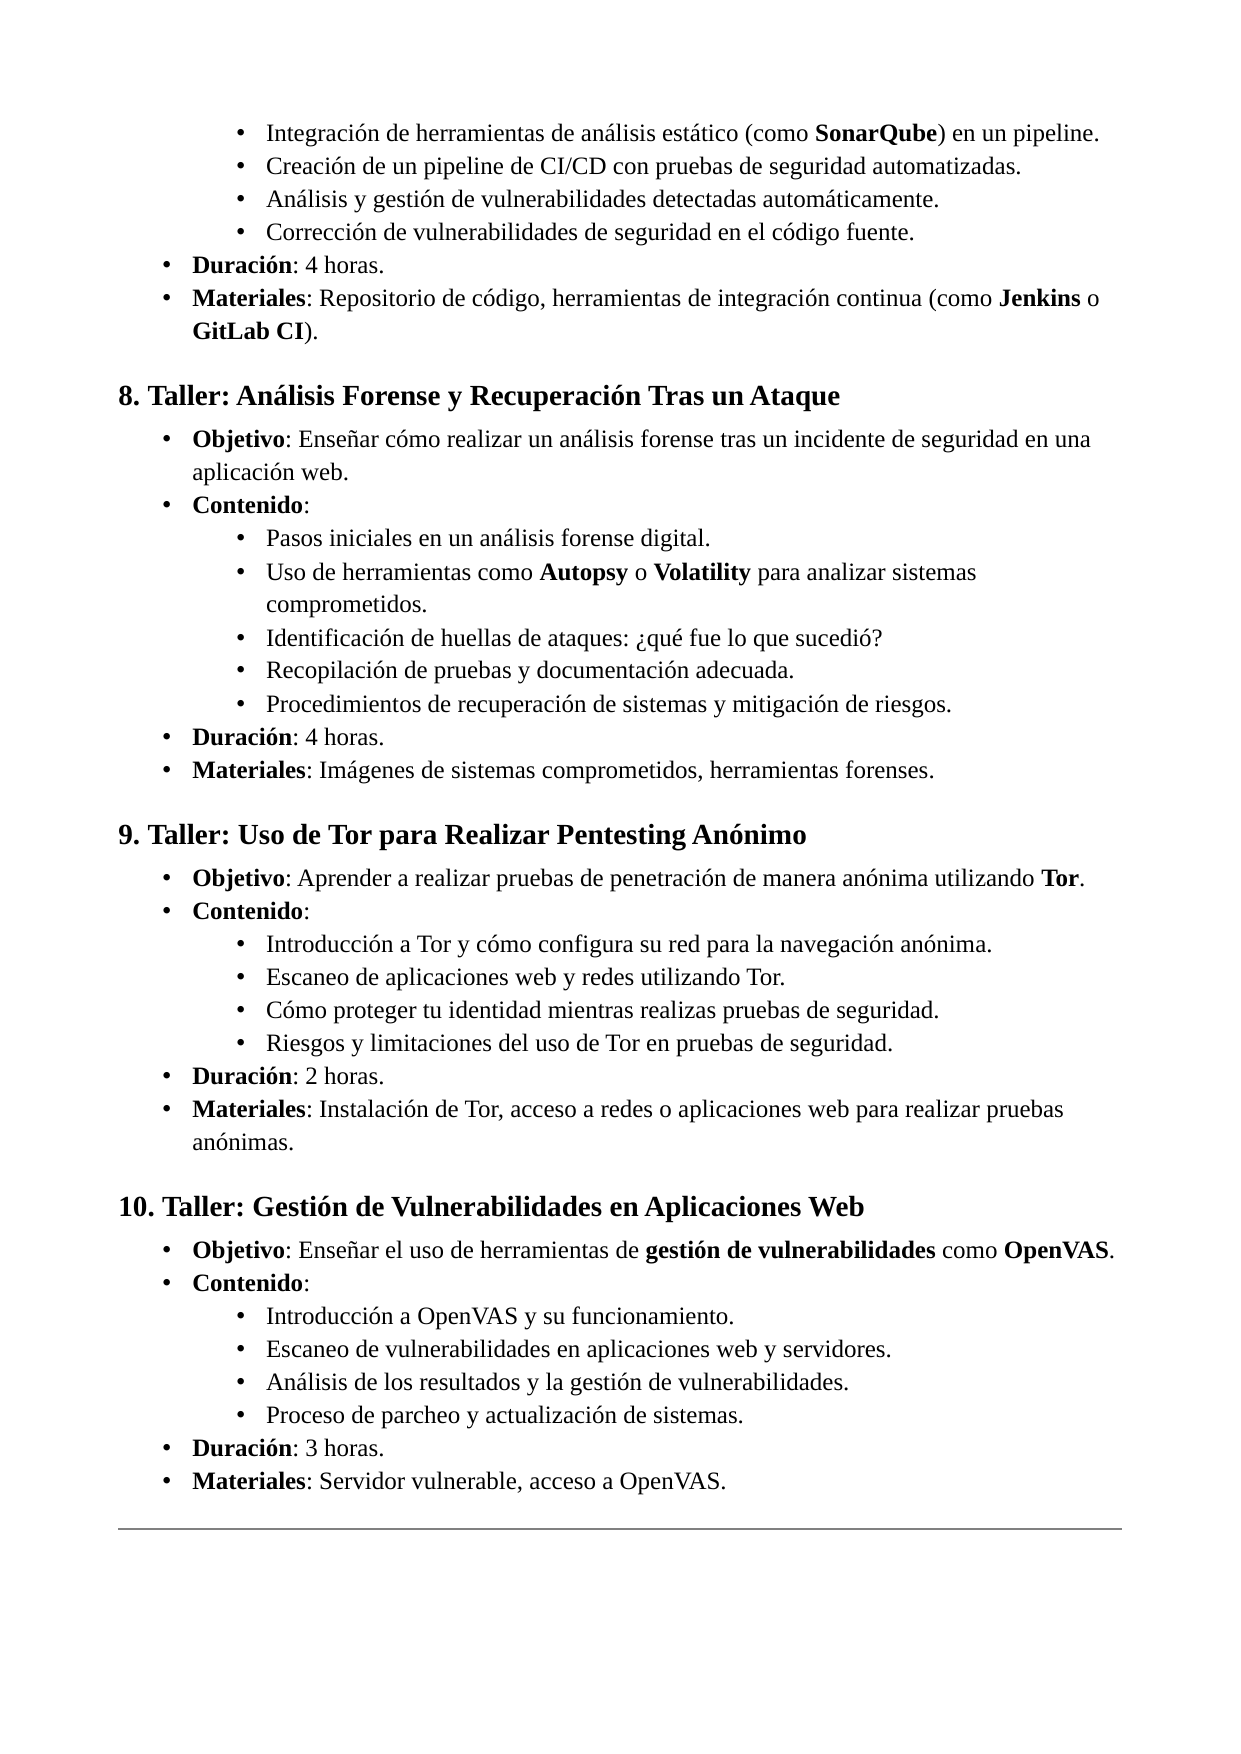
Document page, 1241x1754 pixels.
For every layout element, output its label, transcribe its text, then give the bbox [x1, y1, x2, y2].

list Recopilación de pruebas y documentación adecuada. [236, 656, 1122, 684]
list Duración: 4 horas. [162, 722, 1122, 750]
list Objetivo: Aprender a realizar pruebas de penetración de manera anónima utilizando Tor. [162, 863, 1122, 892]
list Objetivo: Enseñar cómo realizar un análisis forense tras un incidente de seguridad en una aplicación web. [162, 424, 1122, 486]
list Introducción a OpenVAS y su funcionamiento. [236, 1301, 1122, 1330]
list Materiales: Imágenes de sistemas comprometidos, herramientas forenses. [162, 755, 1122, 783]
list Riesgos y limitaciones del uso de Tor en pruebas de seguridad. [236, 1028, 1122, 1057]
list Introducción a Tor y cómo configura su red para la navegación anónima. [236, 929, 1122, 958]
list Uso de herramientas como Autopsy o Volatility para analizar sistemas comprometidos. [236, 557, 1122, 618]
list Duración: 4 horas. [162, 250, 1122, 279]
list Materiales: Repositorio de código, herramientas de integración continua (como Jenkins o GitLab CI). [162, 283, 1122, 345]
list Procedimientos de recuperación de sistemas y mitigación de riesgos. [236, 689, 1122, 717]
list Escaneo de vulnerabilidades en aplicaciones web y servidores. [236, 1334, 1122, 1363]
list Contenido: [162, 1268, 1122, 1297]
list Identificación de huellas de ataques: ¿qué fue lo que sucedió? [236, 623, 1122, 651]
list Contenido: [162, 491, 1122, 519]
subtitle 10. Taller: Gestión de Vulnerabilidades en Aplicaciones Web [118, 1189, 1122, 1223]
list Duración: 2 horas. [162, 1061, 1122, 1090]
list Materiales: Instalación de Tor, acceso a redes o aplicaciones web para realizar pruebas anónimas. [162, 1094, 1122, 1156]
list Materiales: Servidor vulnerable, acceso a OpenVAS. [162, 1466, 1122, 1495]
list Integración de herramientas de análisis estático (como SonarQube) en un pipeline. [236, 118, 1122, 147]
subtitle 8. Taller: Análisis Forense y Recuperación Tras un Ataque [118, 378, 1122, 412]
list Proceso de parcheo y actualización de sistemas. [236, 1400, 1122, 1429]
list Cómo proteger tu identidad mientras realizas pruebas de seguridad. [236, 995, 1122, 1024]
subtitle 9. Taller: Uso de Tor para Realizar Pentesting Anónimo [118, 817, 1122, 850]
list Corrección de vulnerabilidades de seguridad en el código fuente. [236, 217, 1122, 246]
list Objetivo: Enseñar el uso de herramientas de gestión de vulnerabilidades como OpenVAS. [162, 1235, 1122, 1264]
list Contenido: [162, 896, 1122, 925]
list Duración: 3 horas. [162, 1433, 1122, 1462]
list Pasos iniciales en un análisis forense digital. [236, 523, 1122, 552]
list Análisis de los resultados y la gestión de vulnerabilidades. [236, 1367, 1122, 1396]
list Creación de un pipeline de CI/CD con pruebas de seguridad automatizadas. [236, 151, 1122, 180]
list Análisis y gestión de vulnerabilidades detectadas automáticamente. [236, 184, 1122, 213]
list Escaneo de aplicaciones web y redes utilizando Tor. [236, 962, 1122, 991]
